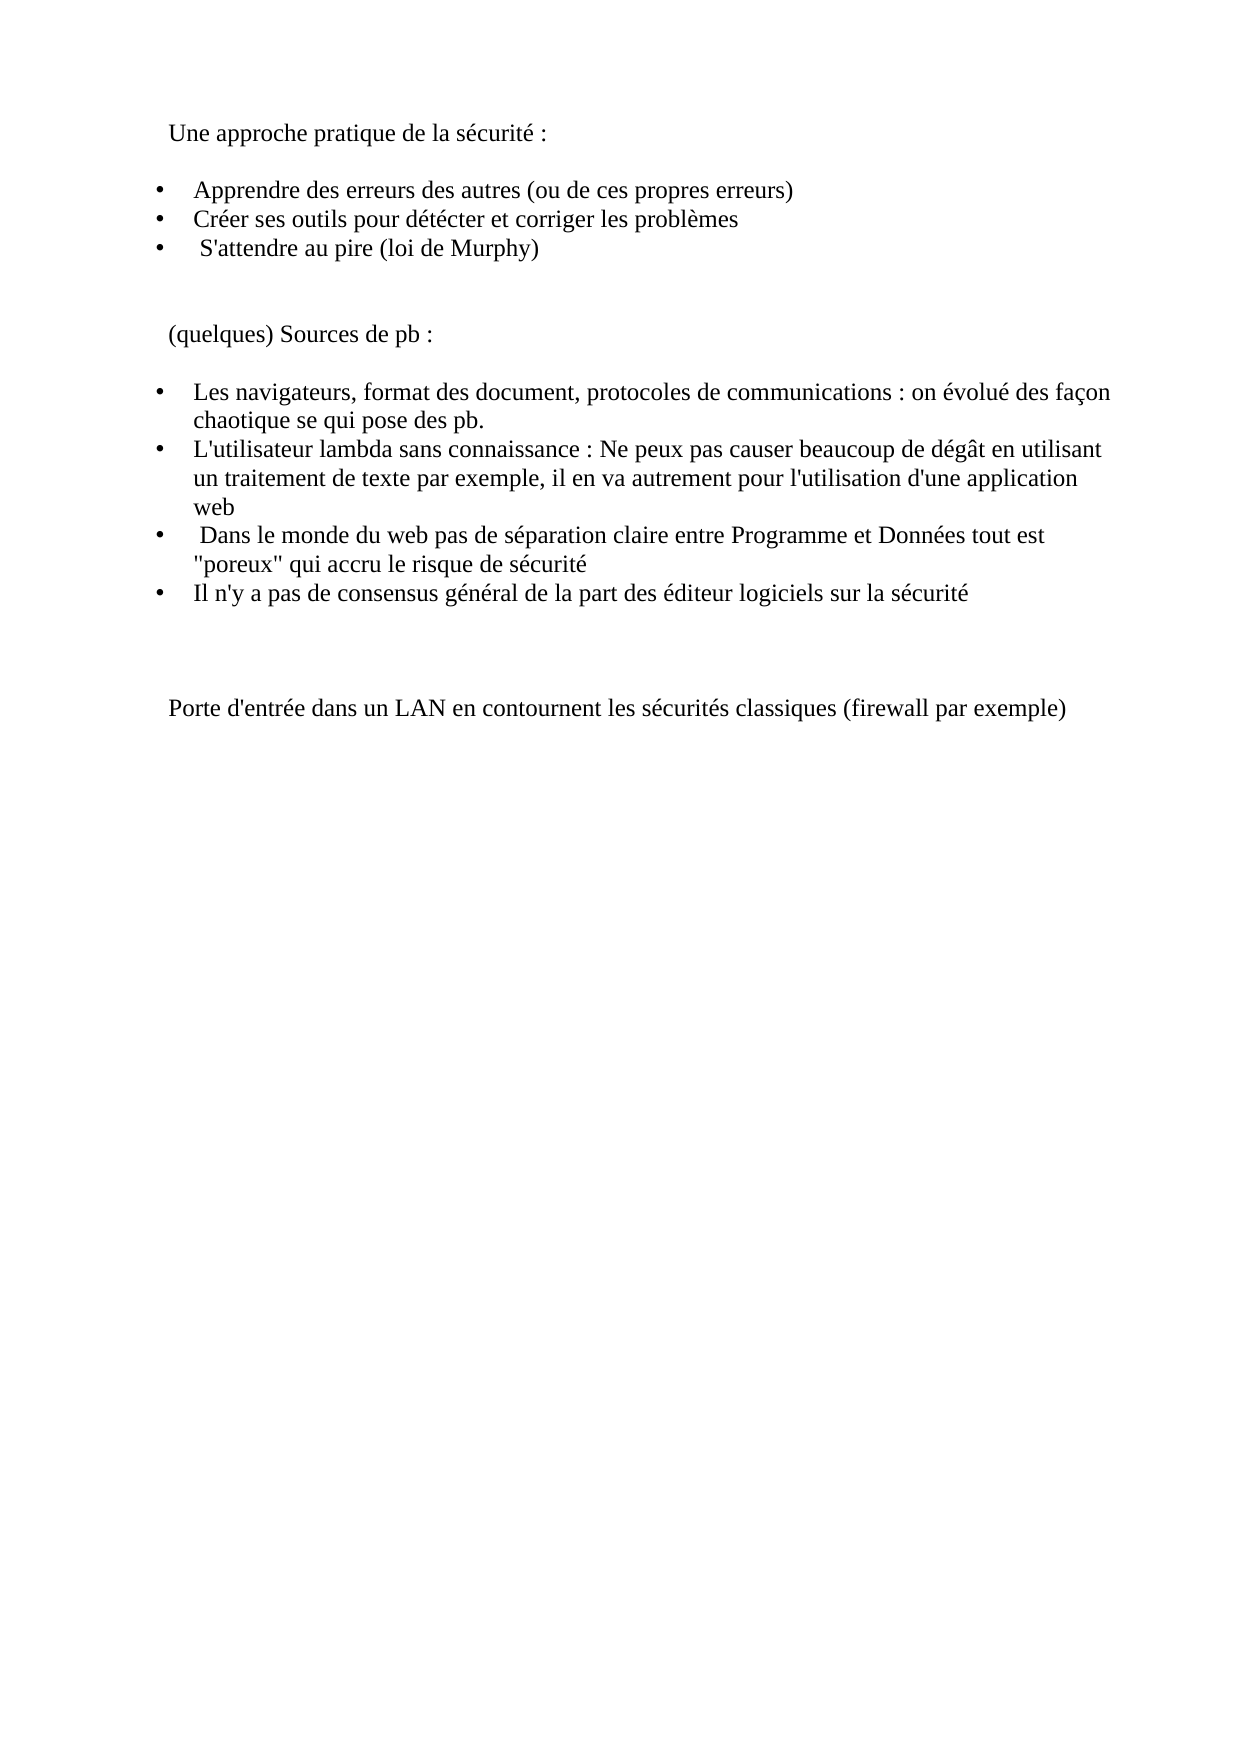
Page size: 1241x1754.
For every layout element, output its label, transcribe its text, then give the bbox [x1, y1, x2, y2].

list Dans le monde du web pas de séparation claire entre Programme et Données tout est "poreux" qui accru le risque de sécurité [156, 521, 1122, 578]
list Il n'y a pas de consensus général de la part des éditeur logiciels sur la sécurité [156, 578, 1122, 607]
text Une approche pratique de la sécurité : [118, 118, 1122, 147]
text (quelques) Sources de pb : [118, 319, 1122, 348]
list S'attendre au pire (loi de Murphy) [156, 233, 1122, 262]
list Les navigateurs, format des document, protocoles de communications : on évolué des façon chaotique se qui pose des pb. [156, 377, 1122, 434]
list Créer ses outils pour détécter et corriger les problèmes [156, 204, 1122, 233]
list Apprendre des erreurs des autres (ou de ces propres erreurs) [156, 176, 1122, 204]
text Porte d'entrée dans un LAN en contournent les sécurités classiques (firewall par exemple) [118, 693, 1122, 722]
list L'utilisateur lambda sans connaissance : Ne peux pas causer beaucoup de dégât en utilisant un traitement de texte par exemple, il en va autrement pour l'utilisation d'une application web [156, 434, 1122, 521]
